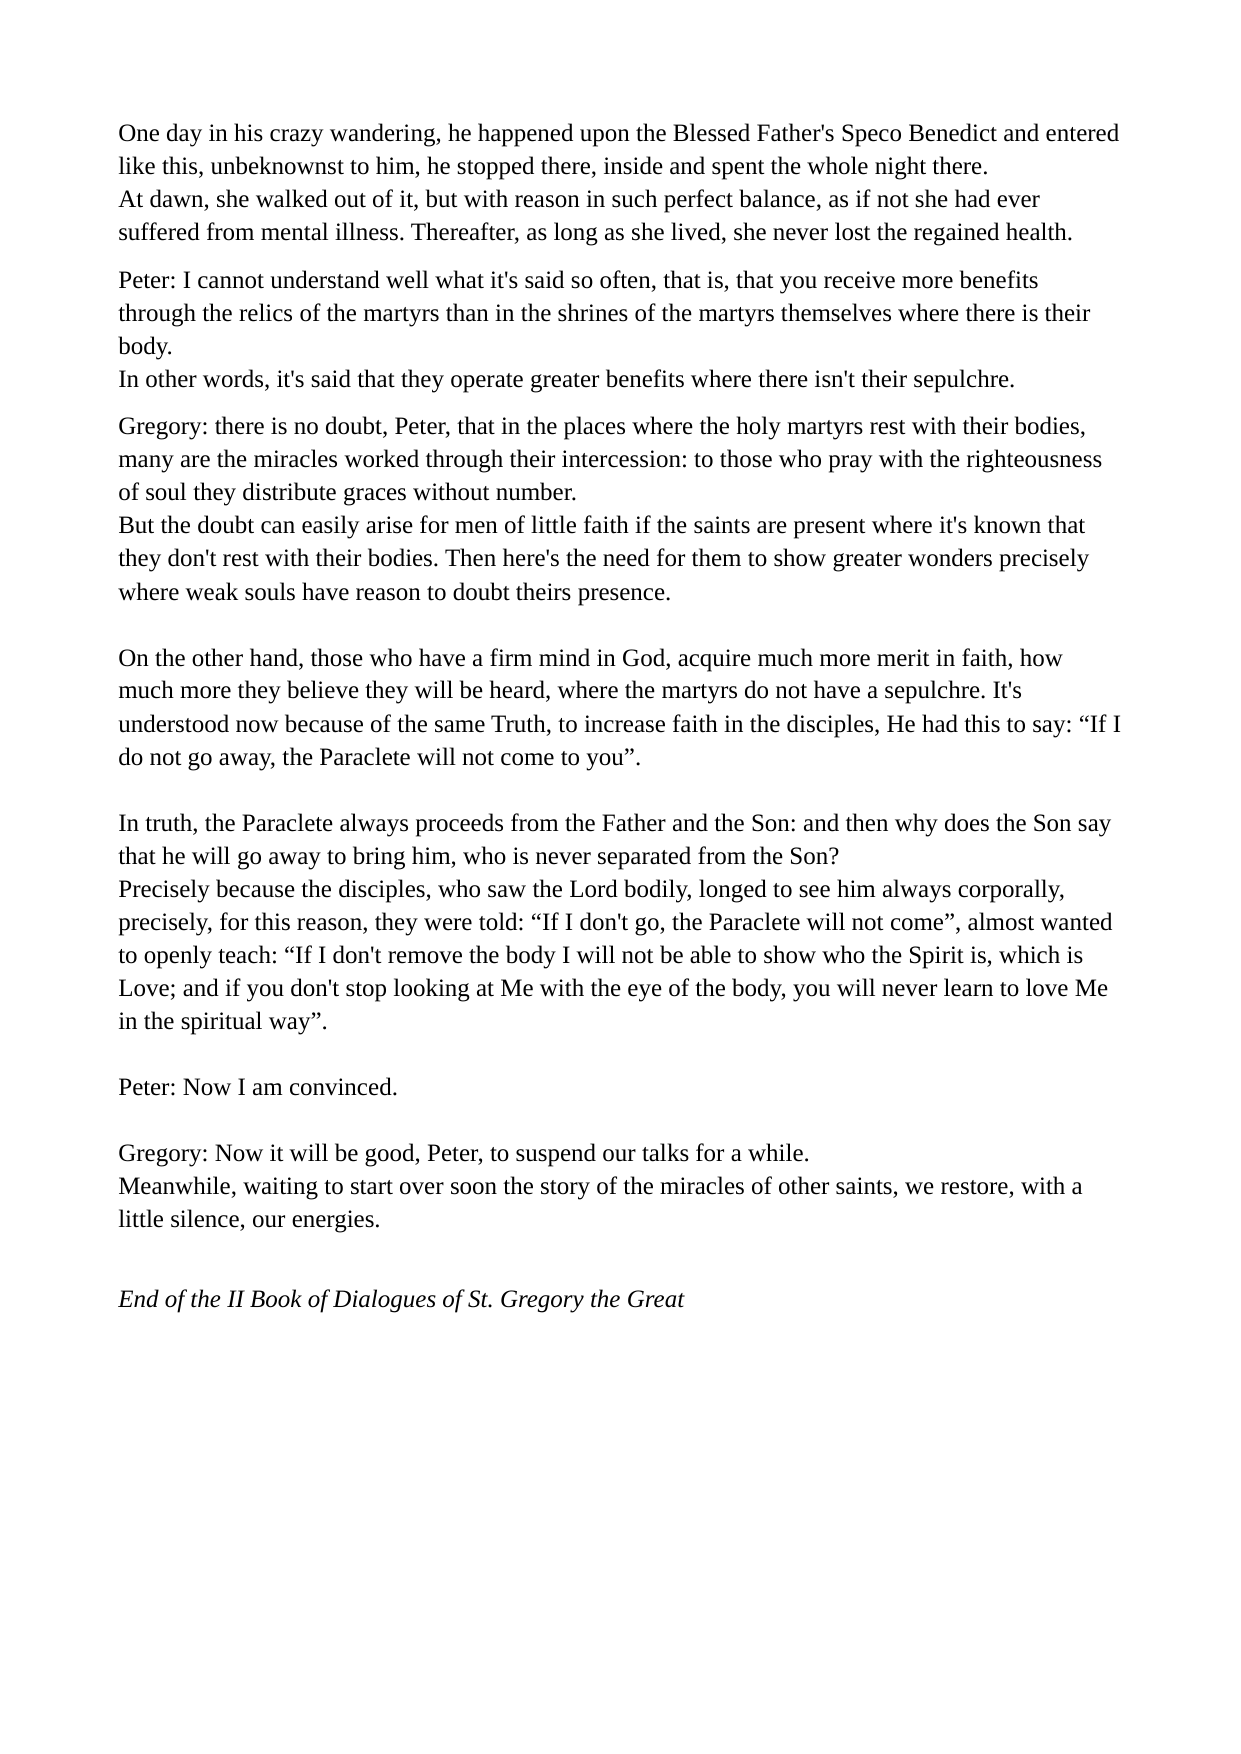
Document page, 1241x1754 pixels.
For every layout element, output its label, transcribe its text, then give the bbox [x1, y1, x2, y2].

text End of the II Book of Dialogues of St. Gregory the Great [118, 1284, 1122, 1313]
text Peter: I cannot understand well what it's said so often, that is, that you receive more benefits through the relics of the martyrs than in the shrines of the martyrs themselves where there is their body. In other words, it's said that they operate greater benefits where there isn't their sepulchre. [118, 265, 1122, 393]
text One day in his crazy wandering, he happened upon the Blessed Father's Speco Benedict and entered like this, unbeknownst to him, he stopped there, inside and spent the whole night there. At dawn, she walked out of it, but with reason in such perfect balance, as if not she had ever suffered from mental illness. Thereafter, as long as she lived, she never lost the regained health. [118, 118, 1122, 246]
text Gregory: there is no doubt, Peter, that in the places where the holy martyrs rest with their bodies, many are the miracles worked through their intercession: to those who pray with the righteousness of soul they distribute graces without number. But the doubt can easily arise for men of little faith if the saints are present where it's known that they don't rest with their bodies. Then here's the need for them to show greater wonders precisely where weak souls have reason to doubt theirs presence. On the other hand, those who have a firm mind in God, acquire much more merit in faith, how much more they believe they will be heard, where the martyrs do not have a sepulchre. It's understood now because of the same Truth, to increase faith in the disciples, He had this to say: “If I do not go away, the Paraclete will not come to you”. In truth, the Paraclete always proceeds from the Father and the Son: and then why does the Son say that he will go away to bring him, who is never separated from the Son? Precisely because the disciples, who saw the Lord bodily, longed to see him always corporally, precisely, for this reason, they were told: “If I don't go, the Paraclete will not come”, almost wanted to openly teach: “If I don't remove the body I will not be able to show who the Spirit is, which is Love; and if you don't stop looking at Me with the eye of the body, you will never learn to love Me in the spiritual way”. Peter: Now I am convinced. Gregory: Now it will be good, Peter, to suspend our talks for a while. Meanwhile, waiting to start over soon the story of the miracles of other saints, we restore, with a little silence, our energies. [118, 411, 1122, 1266]
